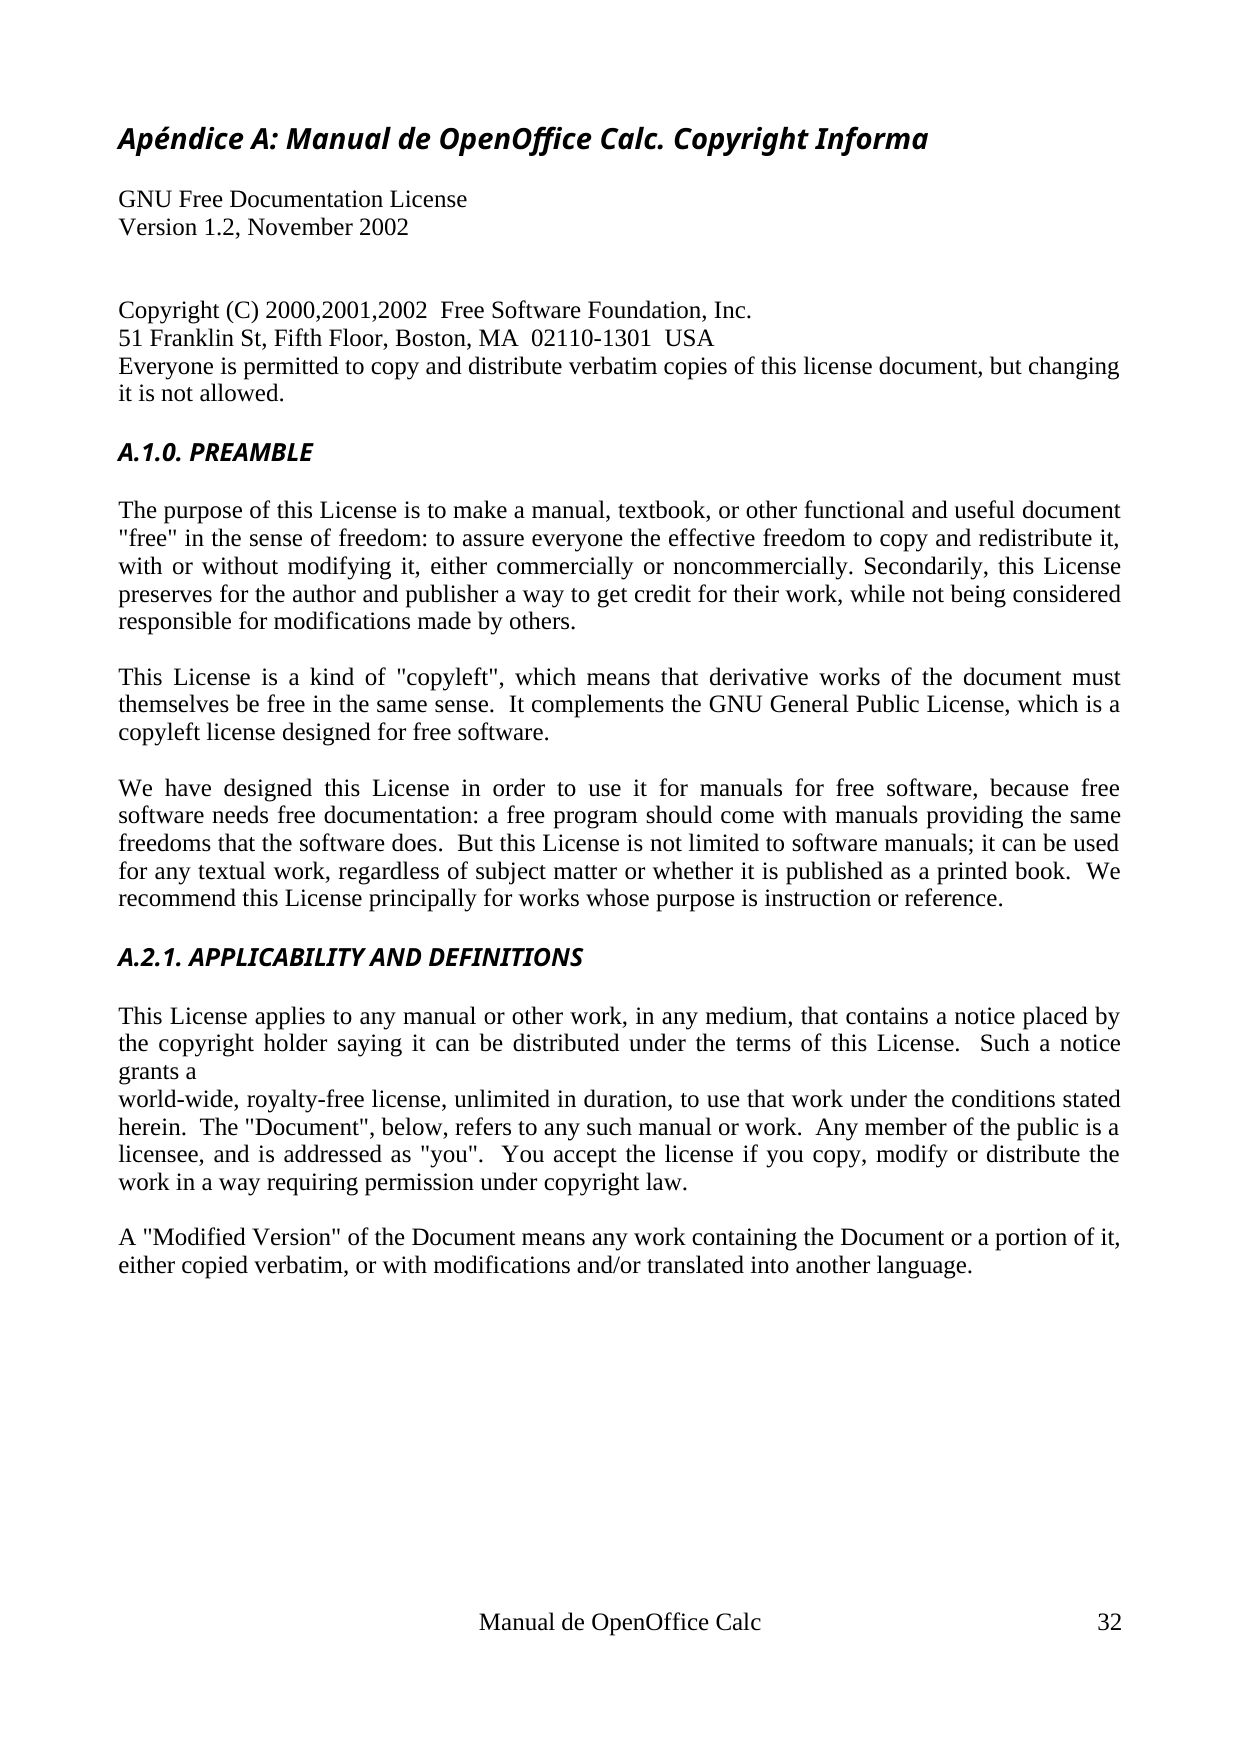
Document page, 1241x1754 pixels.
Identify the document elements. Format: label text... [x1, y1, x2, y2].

text GNU Free Documentation License [118, 186, 1122, 213]
text Copyright (C) 2000,2001,2002 Free Software Foundation, Inc. [118, 296, 1122, 324]
text 51 Franklin St, Fifth Floor, Boston, MA 02110-1301 USA [118, 324, 1122, 352]
text This License applies to any manual or other work, in any medium, that contains a notice placed by the copyright holder saying it can be distributed under the terms of this License. Such a notice grants a [118, 1002, 1122, 1085]
text Version 1.2, November 2002 [118, 213, 1122, 241]
text Apéndice A: Manual de OpenOffice Calc. Copyright Informa [118, 118, 1122, 158]
text A.1.0. PREAMBLE [118, 435, 1122, 469]
text world-wide, royalty-free license, unlimited in duration, to use that work under the conditions stated herein. The "Document", below, refers to any such manual or work. Any member of the public is a [118, 1085, 1122, 1140]
text This License is a kind of "copyleft", which means that derivative works of the document must themselves be free in the same sense. It complements the GNU General Public License, which is a copyleft license designed for free software. [118, 663, 1122, 746]
text licensee, and is addressed as "you". You accept the license if you copy, modify or distribute the work in a way requiring permission under copyright law. [118, 1140, 1122, 1196]
text A.2.1. APPLICABILITY AND DEFINITIONS [118, 940, 1122, 974]
text We have designed this License in order to use it for manuals for free software, because free software needs free documentation: a free program should come with manuals providing the same freedoms that the software does. But this License is not limited to software manuals; it can be used for any textual work, regardless of subject matter or whether it is published as a printed book. We recommend this License principally for works whose purpose is instruction or reference. [118, 774, 1122, 912]
text Everyone is permitted to copy and distribute verbatim copies of this license document, but changing it is not allowed. [118, 352, 1122, 407]
text A "Modified Version" of the Document means any work containing the Document or a portion of it, either copied verbatim, or with modifications and/or translated into another language. [118, 1223, 1122, 1279]
text The purpose of this License is to make a manual, textbook, or other functional and useful document "free" in the sense of freedom: to assure everyone the effective freedom to copy and redistribute it, with or without modifying it, either commercially or noncommercially. Secondarily, this License preserves for the author and publisher a way to get credit for their work, while not being considered responsible for modifications made by others. [118, 497, 1122, 635]
